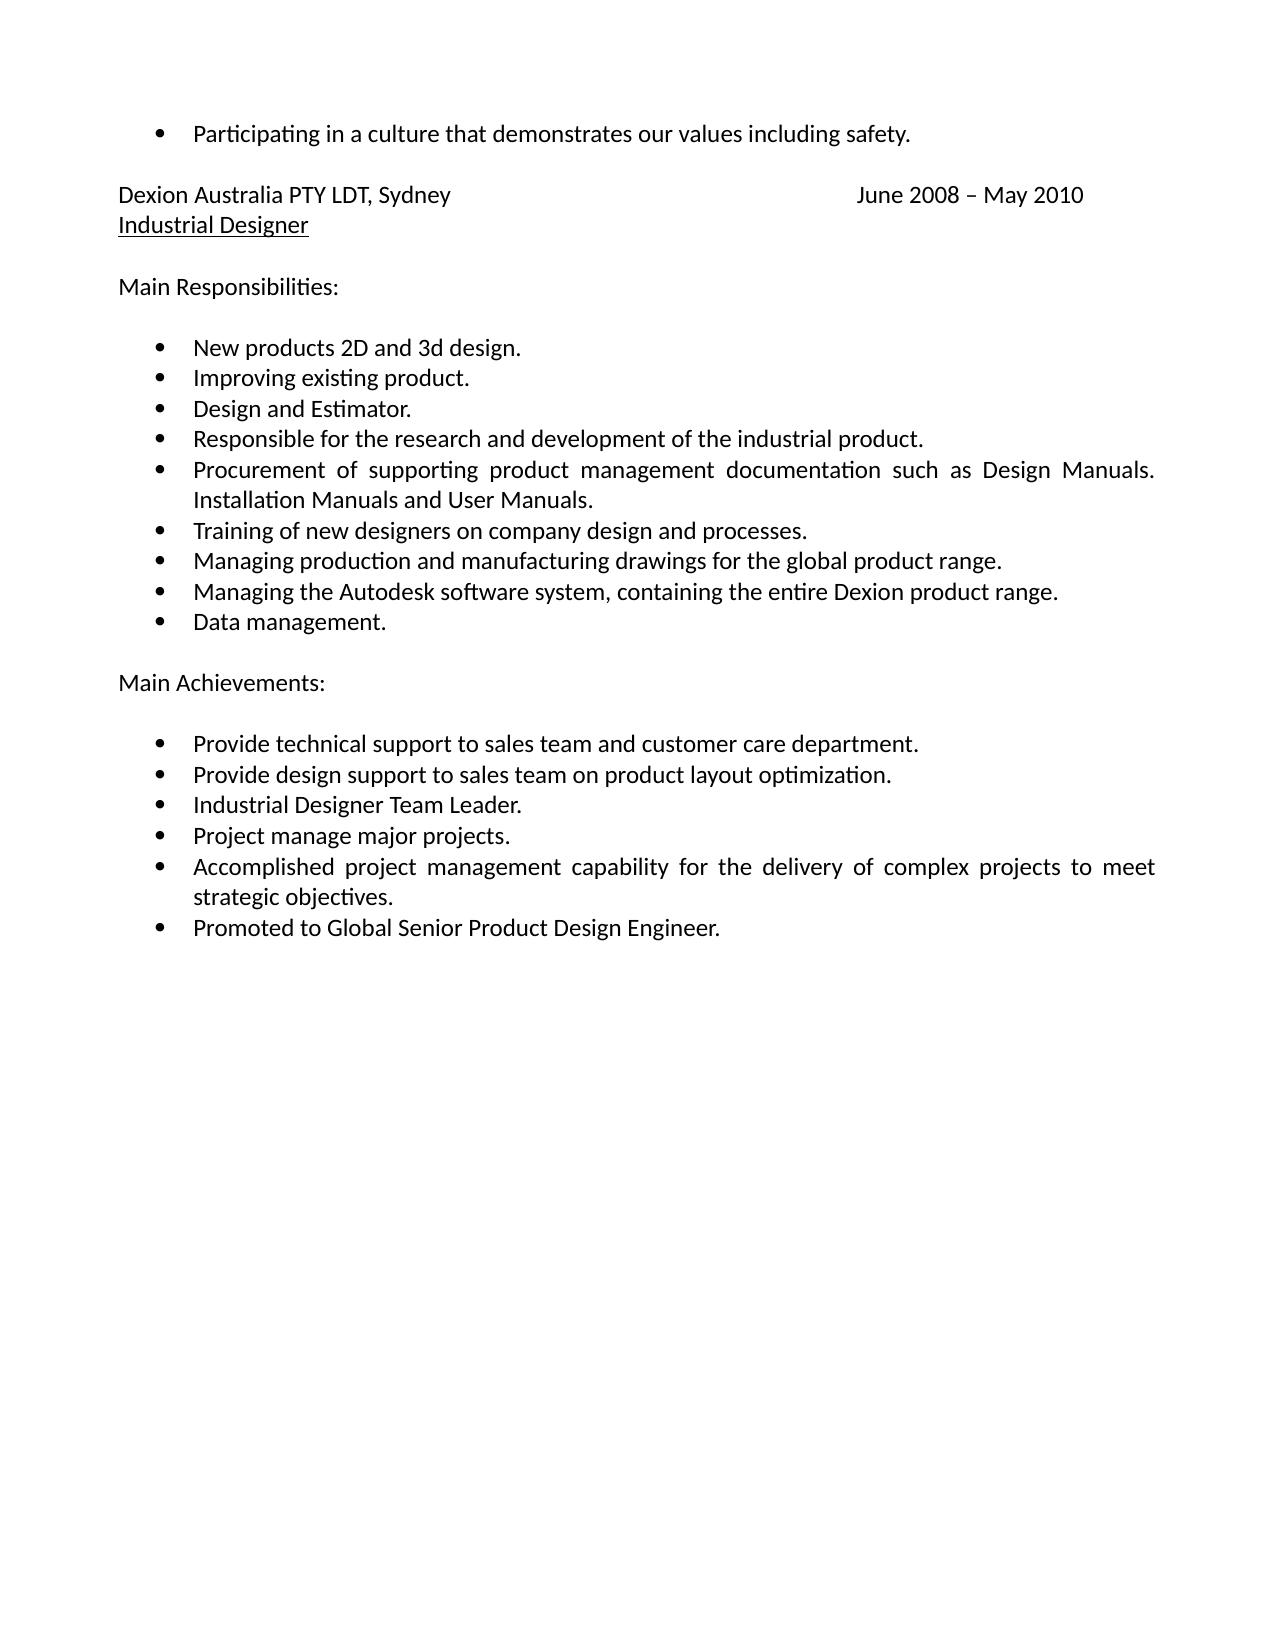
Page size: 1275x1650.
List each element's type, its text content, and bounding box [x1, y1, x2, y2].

text Main Achievements: [118, 667, 1157, 698]
list Promoted to Global Senior Product Design Engineer. [156, 912, 1157, 942]
list Data management. [156, 606, 1157, 637]
list Improving existing product. [156, 362, 1157, 393]
list Managing the Autodesk software system, containing the entire Dexion product range. [156, 576, 1157, 606]
list Participating in a culture that demonstrates our values including safety. [156, 118, 1157, 149]
list Responsible for the research and development of the industrial product. [156, 423, 1157, 454]
list Procurement of supporting product management documentation such as Design Manuals. Installation Manuals and User Manuals. [156, 454, 1157, 515]
list Provide design support to sales team on product layout optimization. [156, 759, 1157, 789]
list Industrial Designer Team Leader. [156, 789, 1157, 820]
list Provide technical support to sales team and customer care department. [156, 728, 1157, 759]
text Dexion Australia PTY LDT, Sydney June 2008 – May 2010 [118, 179, 1157, 210]
list Managing production and manufacturing drawings for the global product range. [156, 545, 1157, 576]
text Industrial Designer [118, 210, 1157, 240]
list Accomplished project management capability for the delivery of complex projects to meet strategic objectives. [156, 851, 1157, 912]
list New products 2D and 3d design. [156, 332, 1157, 362]
list Project manage major projects. [156, 820, 1157, 851]
list Design and Estimator. [156, 393, 1157, 423]
list Training of new designers on company design and processes. [156, 515, 1157, 545]
text Main Responsibilities: [118, 271, 1157, 301]
